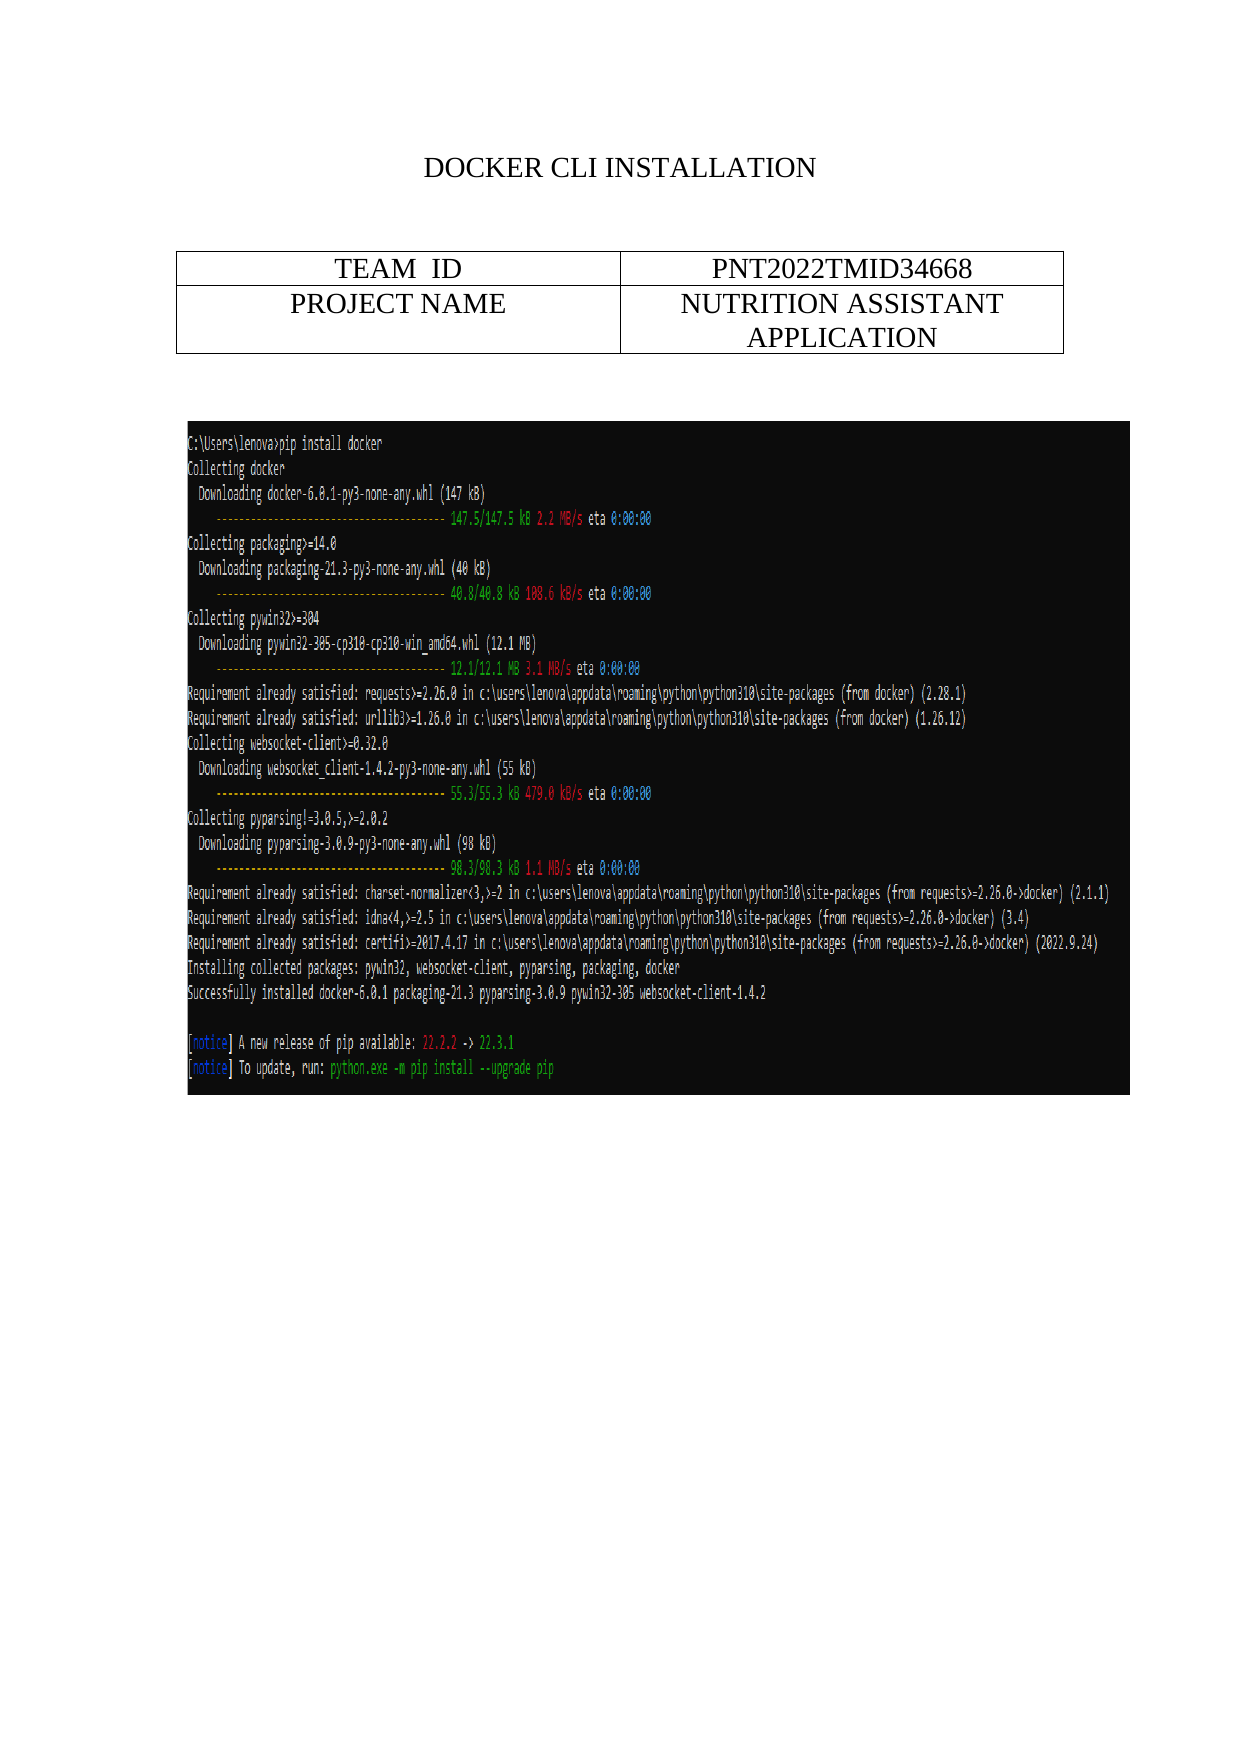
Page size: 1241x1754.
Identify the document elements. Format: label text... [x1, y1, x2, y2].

table_header TEAM ID [177, 252, 620, 285]
picture [187, 421, 1130, 1095]
table_cell PROJECT NAME [177, 286, 620, 353]
text DOCKER CLI INSTALLATION [187, 150, 1053, 183]
table_cell NUTRITION ASSISTANT APPLICATION [621, 286, 1063, 353]
table_header PNT2022TMID34668 [621, 252, 1063, 285]
